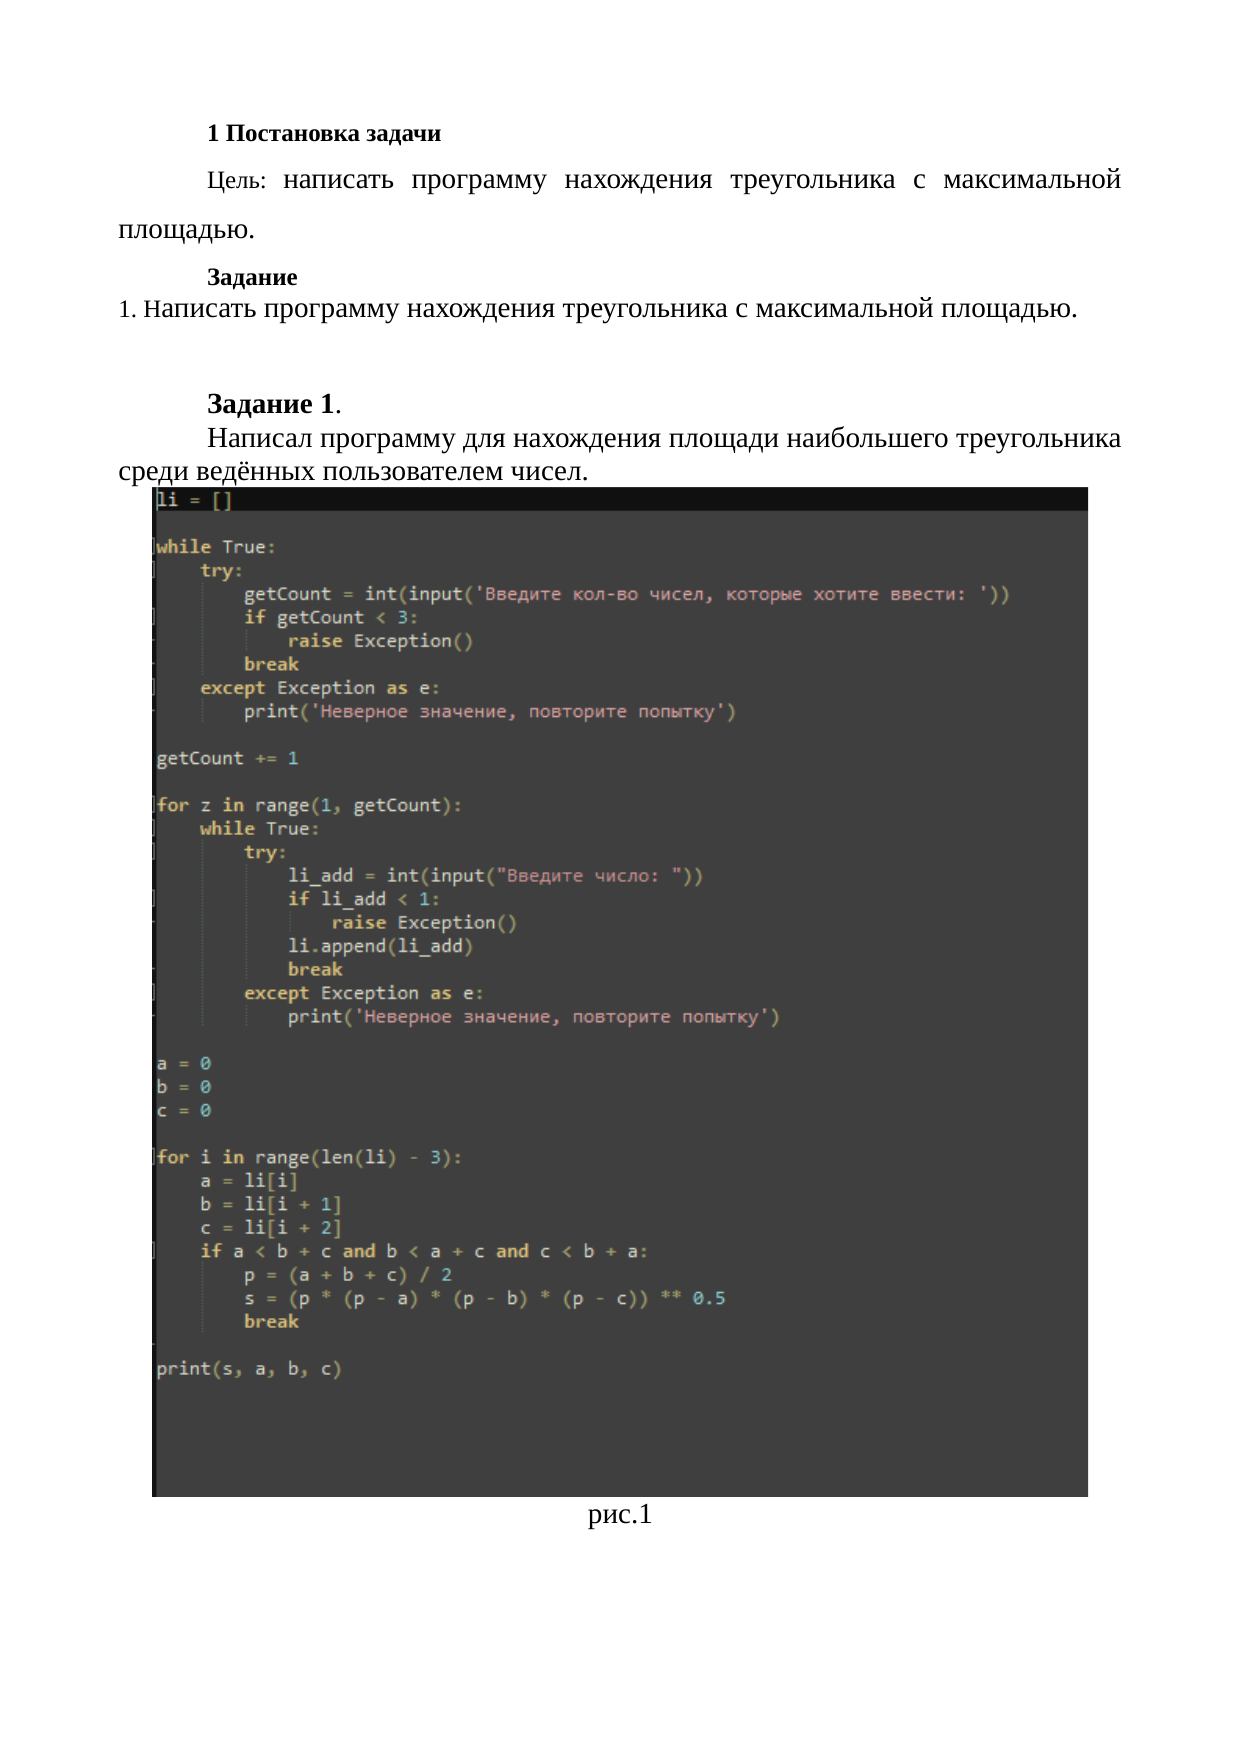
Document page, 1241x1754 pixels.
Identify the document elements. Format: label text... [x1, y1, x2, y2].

text Задание [118, 262, 1122, 291]
text Задание 1. [118, 386, 1122, 420]
text 1. Написать программу нахождения треугольника с максимальной площадью. [118, 291, 1122, 324]
text 1 Постановка задачи [118, 118, 1122, 147]
text рис.1 [118, 1497, 1122, 1530]
text Цель: написать программу нахождения треугольника с максимальной площадью. [118, 161, 1122, 245]
text Написал программу для нахождения площади наибольшего треугольника среди ведённых пользователем чисел. [118, 420, 1122, 487]
